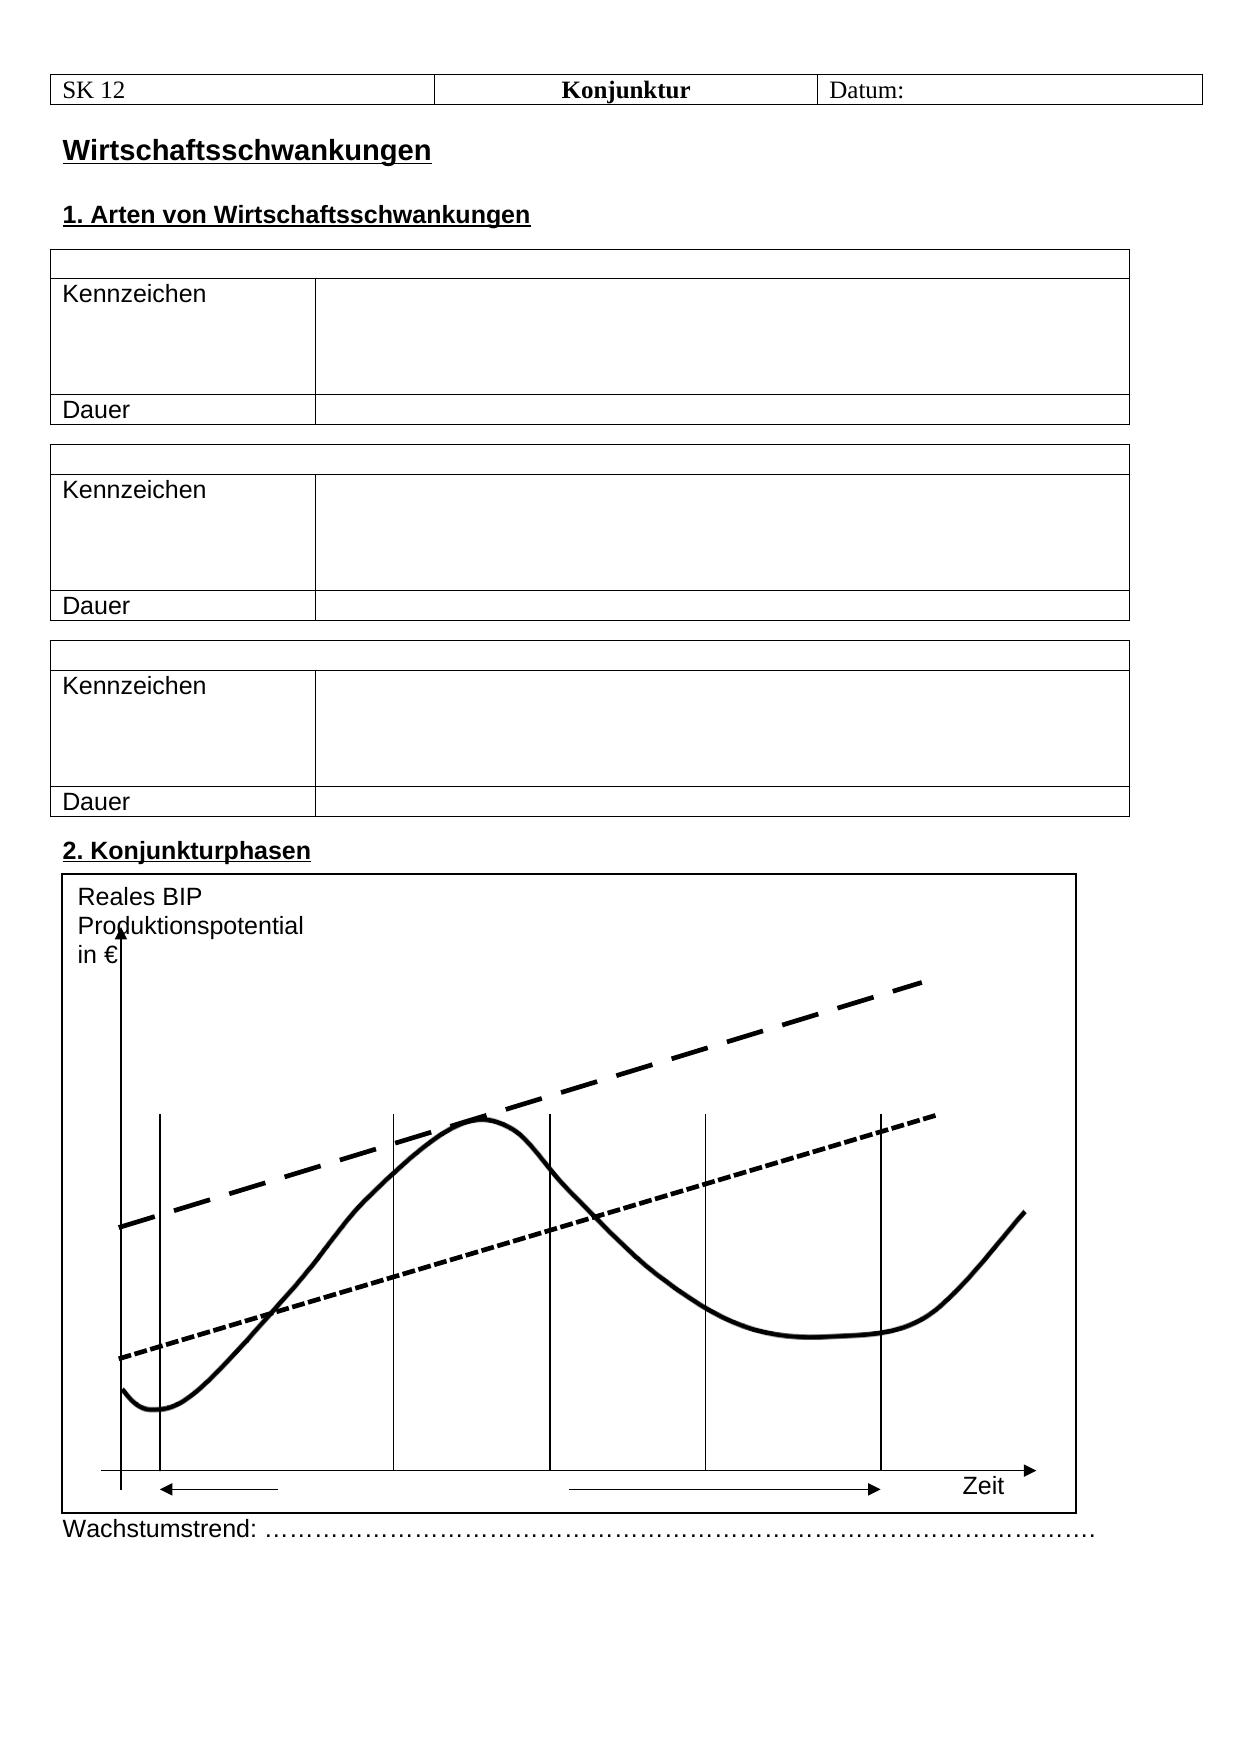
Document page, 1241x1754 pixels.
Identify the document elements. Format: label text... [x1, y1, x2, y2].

text Reales BIP [77, 882, 1060, 911]
table_header [51, 250, 1129, 278]
table_cell Kennzeichen [51, 475, 315, 590]
table_cell Kennzeichen [51, 279, 315, 394]
text Wirtschaftsschwankungen [62, 133, 1198, 167]
text Zeit [77, 1471, 1060, 1500]
table_cell Dauer [51, 591, 315, 620]
text [122, 940, 1060, 968]
text 2. Konjunkturphasen [62, 836, 1198, 865]
text in € [77, 940, 120, 968]
table_cell [316, 591, 1129, 620]
text 1. Arten von Wirtschaftsschwankungen [62, 201, 1198, 229]
table_cell Dauer [51, 395, 315, 424]
picture [122, 1112, 1029, 1414]
table_cell [316, 279, 1129, 394]
table_cell [316, 787, 1129, 816]
table_cell Dauer [51, 787, 315, 816]
table_header [51, 445, 1129, 474]
table_cell [316, 395, 1129, 424]
text Produktionspotential [77, 911, 1060, 940]
table_cell Kennzeichen [51, 671, 315, 786]
table_cell [316, 475, 1129, 590]
table_cell [316, 671, 1129, 786]
text Wachstumstrend: ………………………………………………………………………………………. [62, 1497, 1198, 1542]
table_header [51, 641, 1129, 670]
